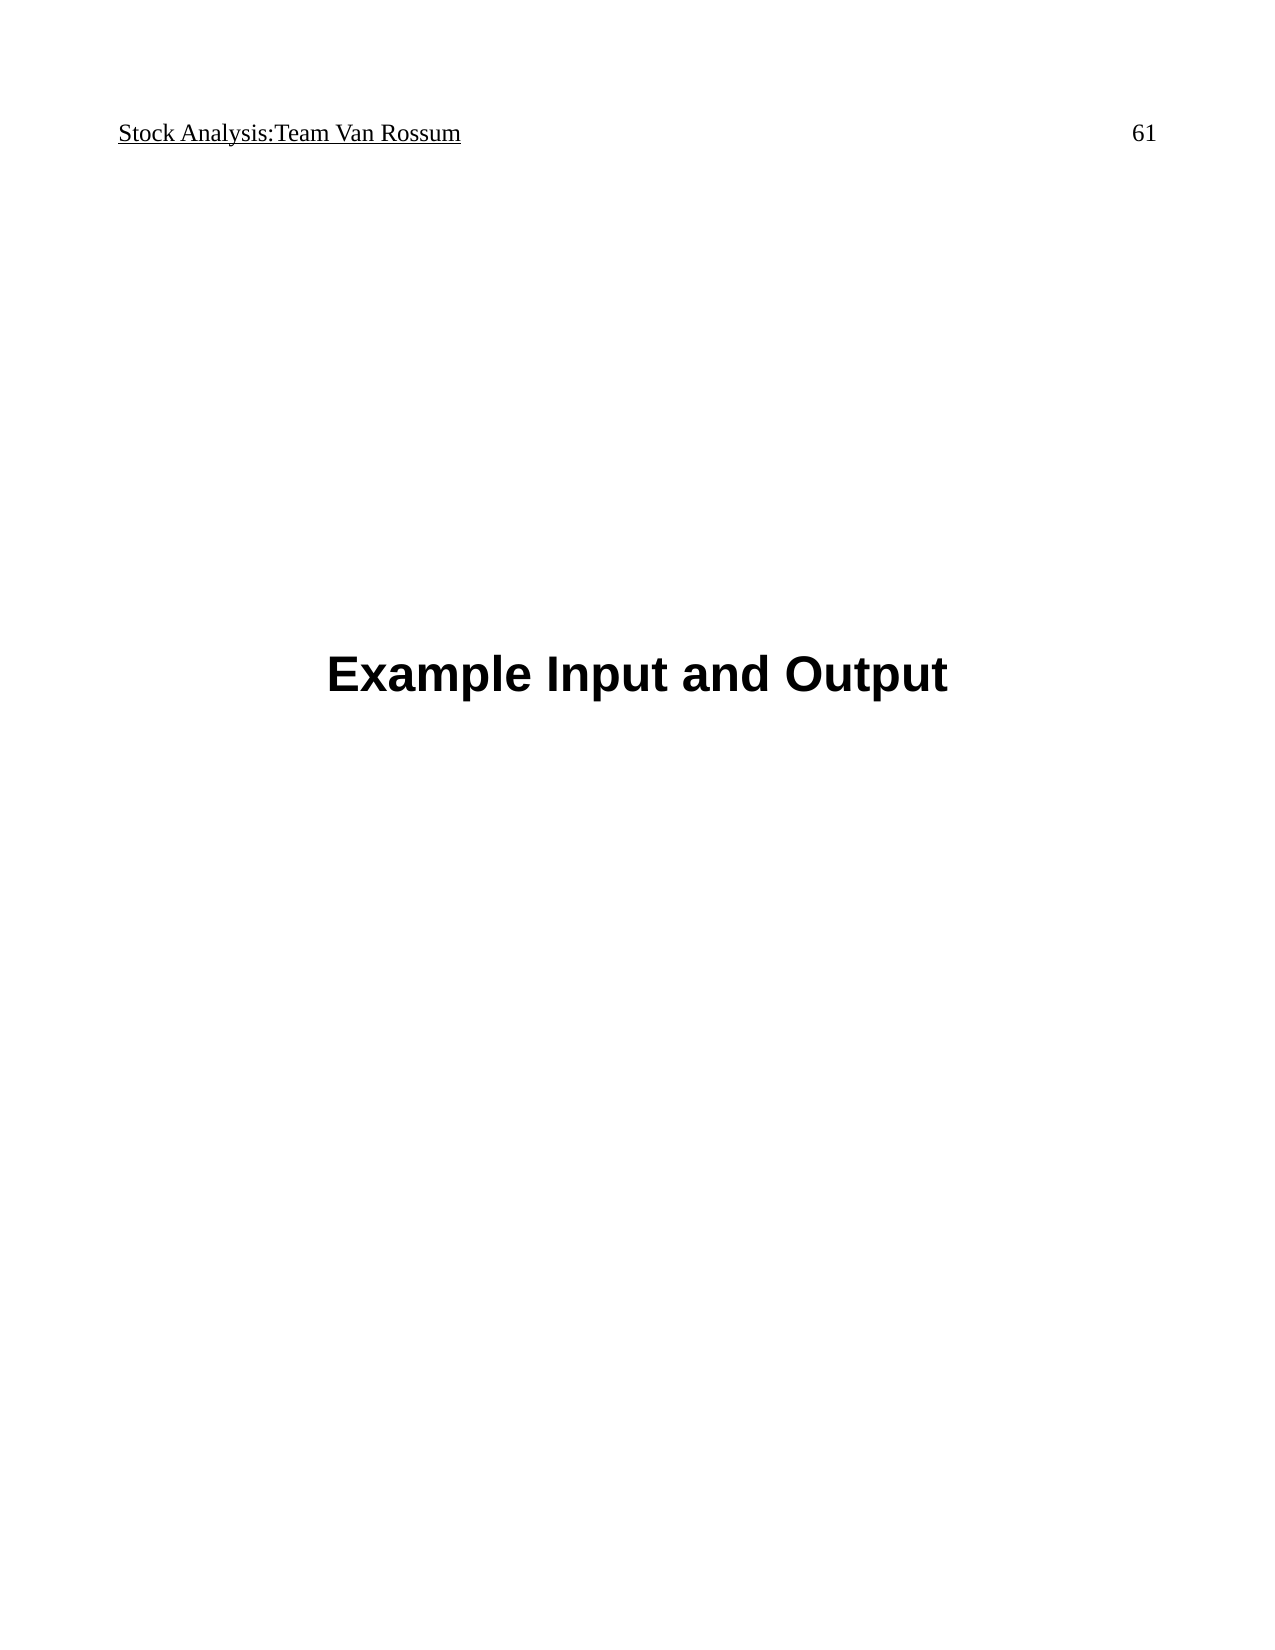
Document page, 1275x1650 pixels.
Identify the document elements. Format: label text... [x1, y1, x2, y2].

text Example Input and Output [118, 644, 1157, 702]
